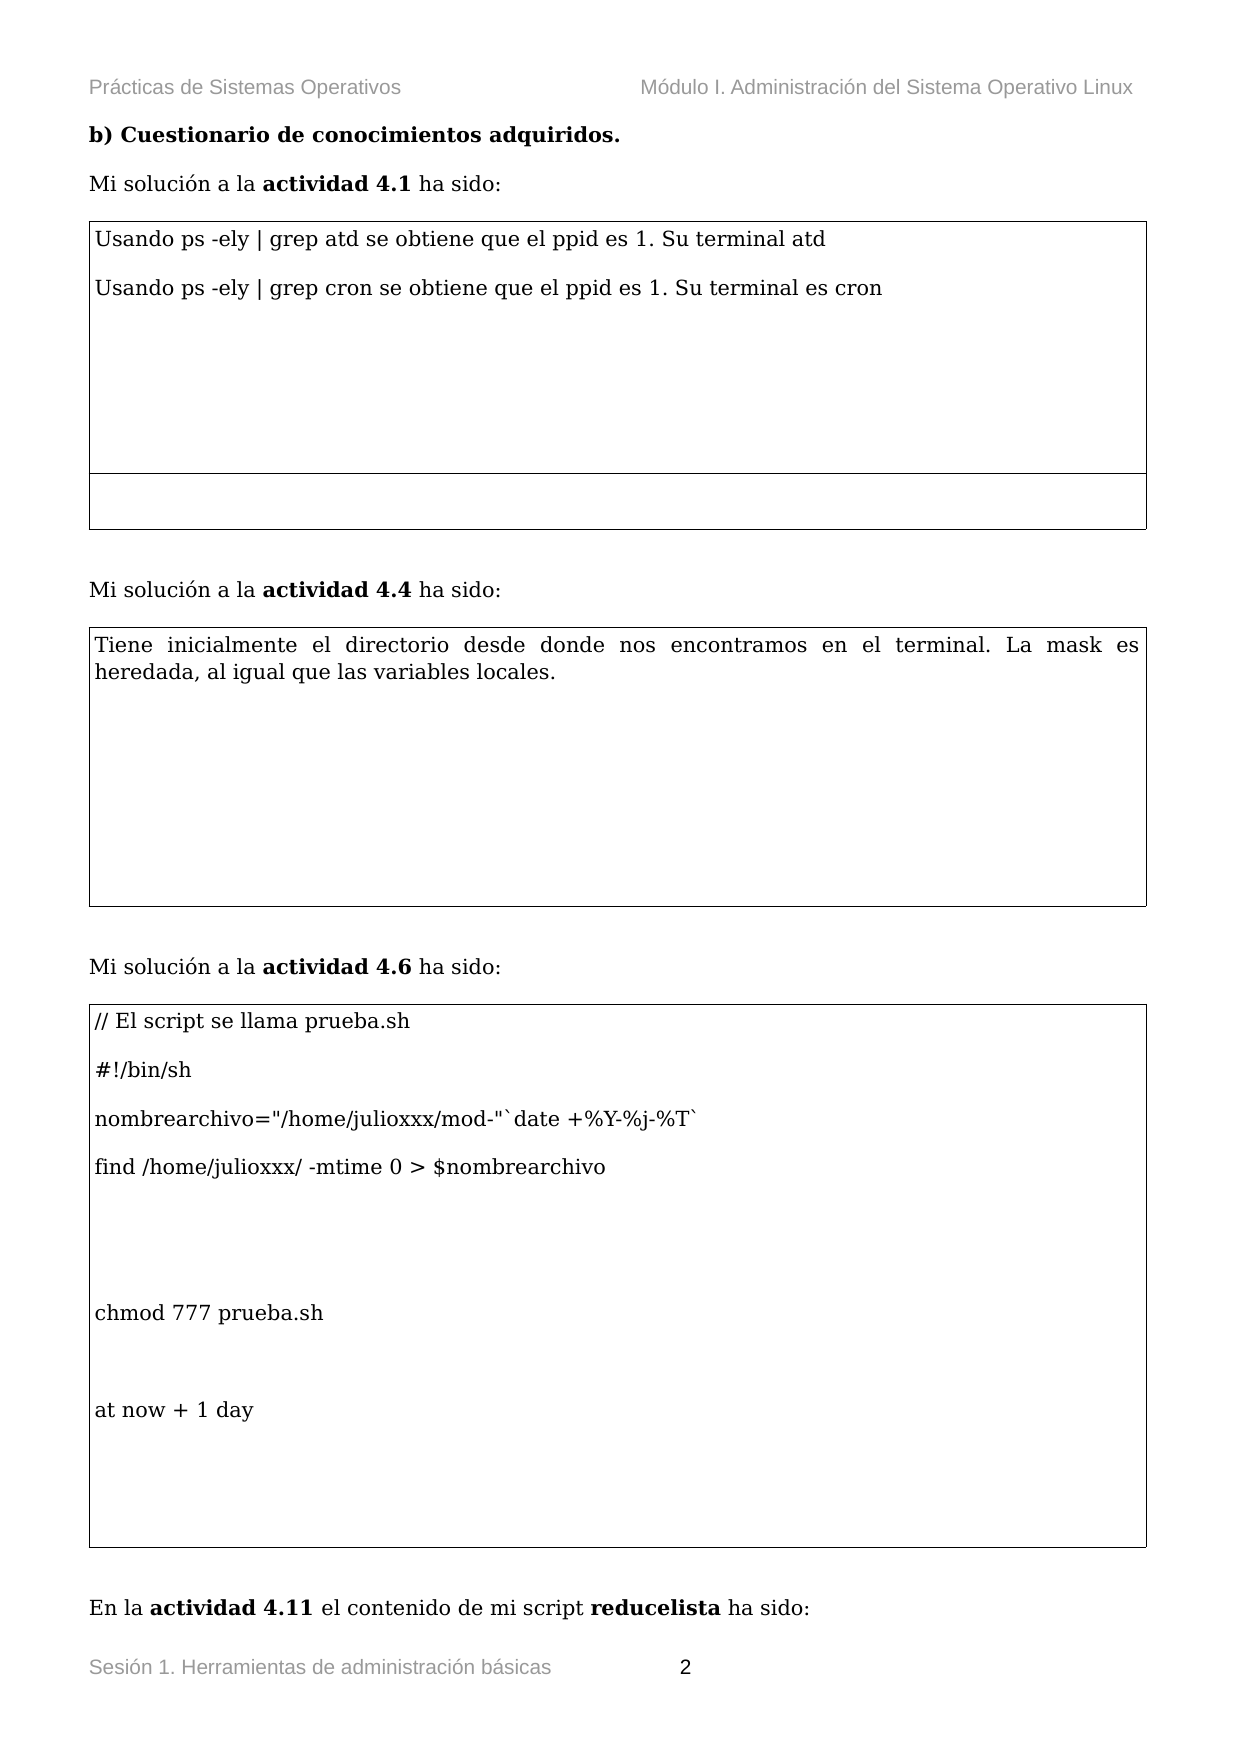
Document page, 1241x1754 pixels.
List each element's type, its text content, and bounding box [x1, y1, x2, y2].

table_header Tiene inicialmente el directorio desde donde nos encontramos en el terminal. La mask es heredada, al igual que las variables locales. [90, 628, 1146, 906]
text Mi solución a la actividad 4.6 ha sido: [89, 954, 1146, 979]
text Mi solución a la actividad 4.1 ha sido: [89, 172, 1146, 197]
text En la actividad 4.11 el contenido de mi script reducelista ha sido: [89, 1595, 1146, 1620]
table_header // El script se llama prueba.sh #!/bin/sh nombrearchivo="/home/julioxxx/mod-"`date +%Y-%j-%T` find /home/julioxxx/ -mtime 0 > $nombrearchivo chmod 777 prueba.sh at now + 1 day [90, 1005, 1146, 1547]
table_cell [90, 474, 1146, 529]
table_header Usando ps -ely | grep atd se obtiene que el ppid es 1. Su terminal atd Usando ps -ely | grep cron se obtiene que el ppid es 1. Su terminal es cron [90, 222, 1146, 472]
text Mi solución a la actividad 4.4 ha sido: [89, 578, 1146, 602]
text b) Cuestionario de conocimientos adquiridos. [89, 123, 1146, 148]
